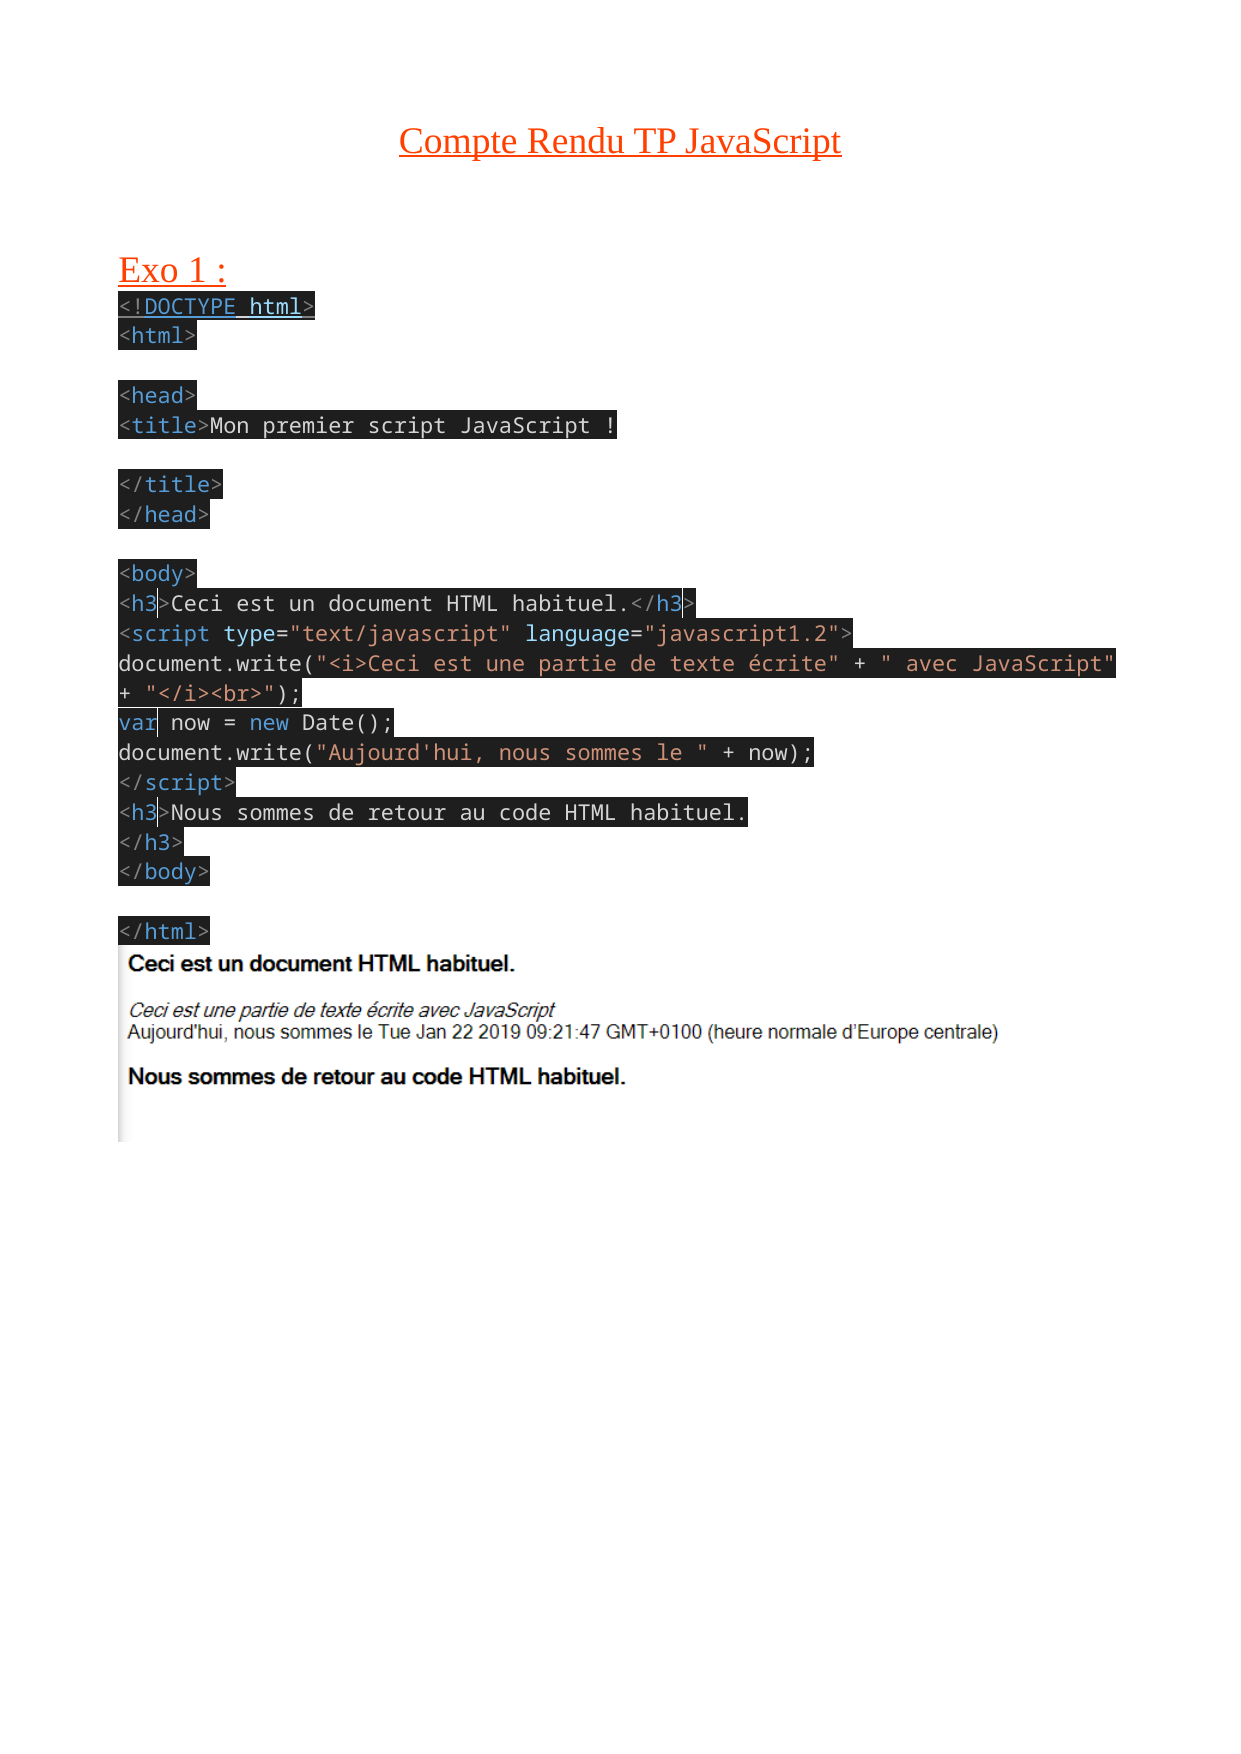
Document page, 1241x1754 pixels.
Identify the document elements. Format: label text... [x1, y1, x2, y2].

text </title> [118, 469, 1122, 499]
text </html> [118, 916, 1122, 945]
text <h3>Ceci est un document HTML habituel.</h3> [118, 588, 1122, 618]
text var now = new Date(); [118, 707, 1122, 737]
text </h3> [118, 827, 1122, 856]
text <!DOCTYPE html> [118, 291, 1122, 320]
text </head> [118, 499, 1122, 529]
text </script> [118, 767, 1122, 797]
text document.write("Aujourd'hui, nous sommes le " + now); [118, 737, 1122, 767]
text </body> [118, 856, 1122, 886]
text <html> [118, 320, 1122, 350]
text <body> [118, 558, 1122, 588]
text <title>Mon premier script JavaScript ! [118, 410, 1122, 439]
picture [118, 945, 1123, 1142]
text Exo 1 : [118, 247, 1122, 291]
text <script type="text/javascript" language="javascript1.2"> [118, 618, 1122, 648]
text <head> [118, 380, 1122, 410]
text Compte Rendu TP JavaScript [118, 118, 1122, 161]
text <h3>Nous sommes de retour au code HTML habituel. [118, 797, 1122, 827]
text document.write("<i>Ceci est une partie de texte écrite" + " avec JavaScript" + "</i><br>"); [118, 648, 1122, 707]
